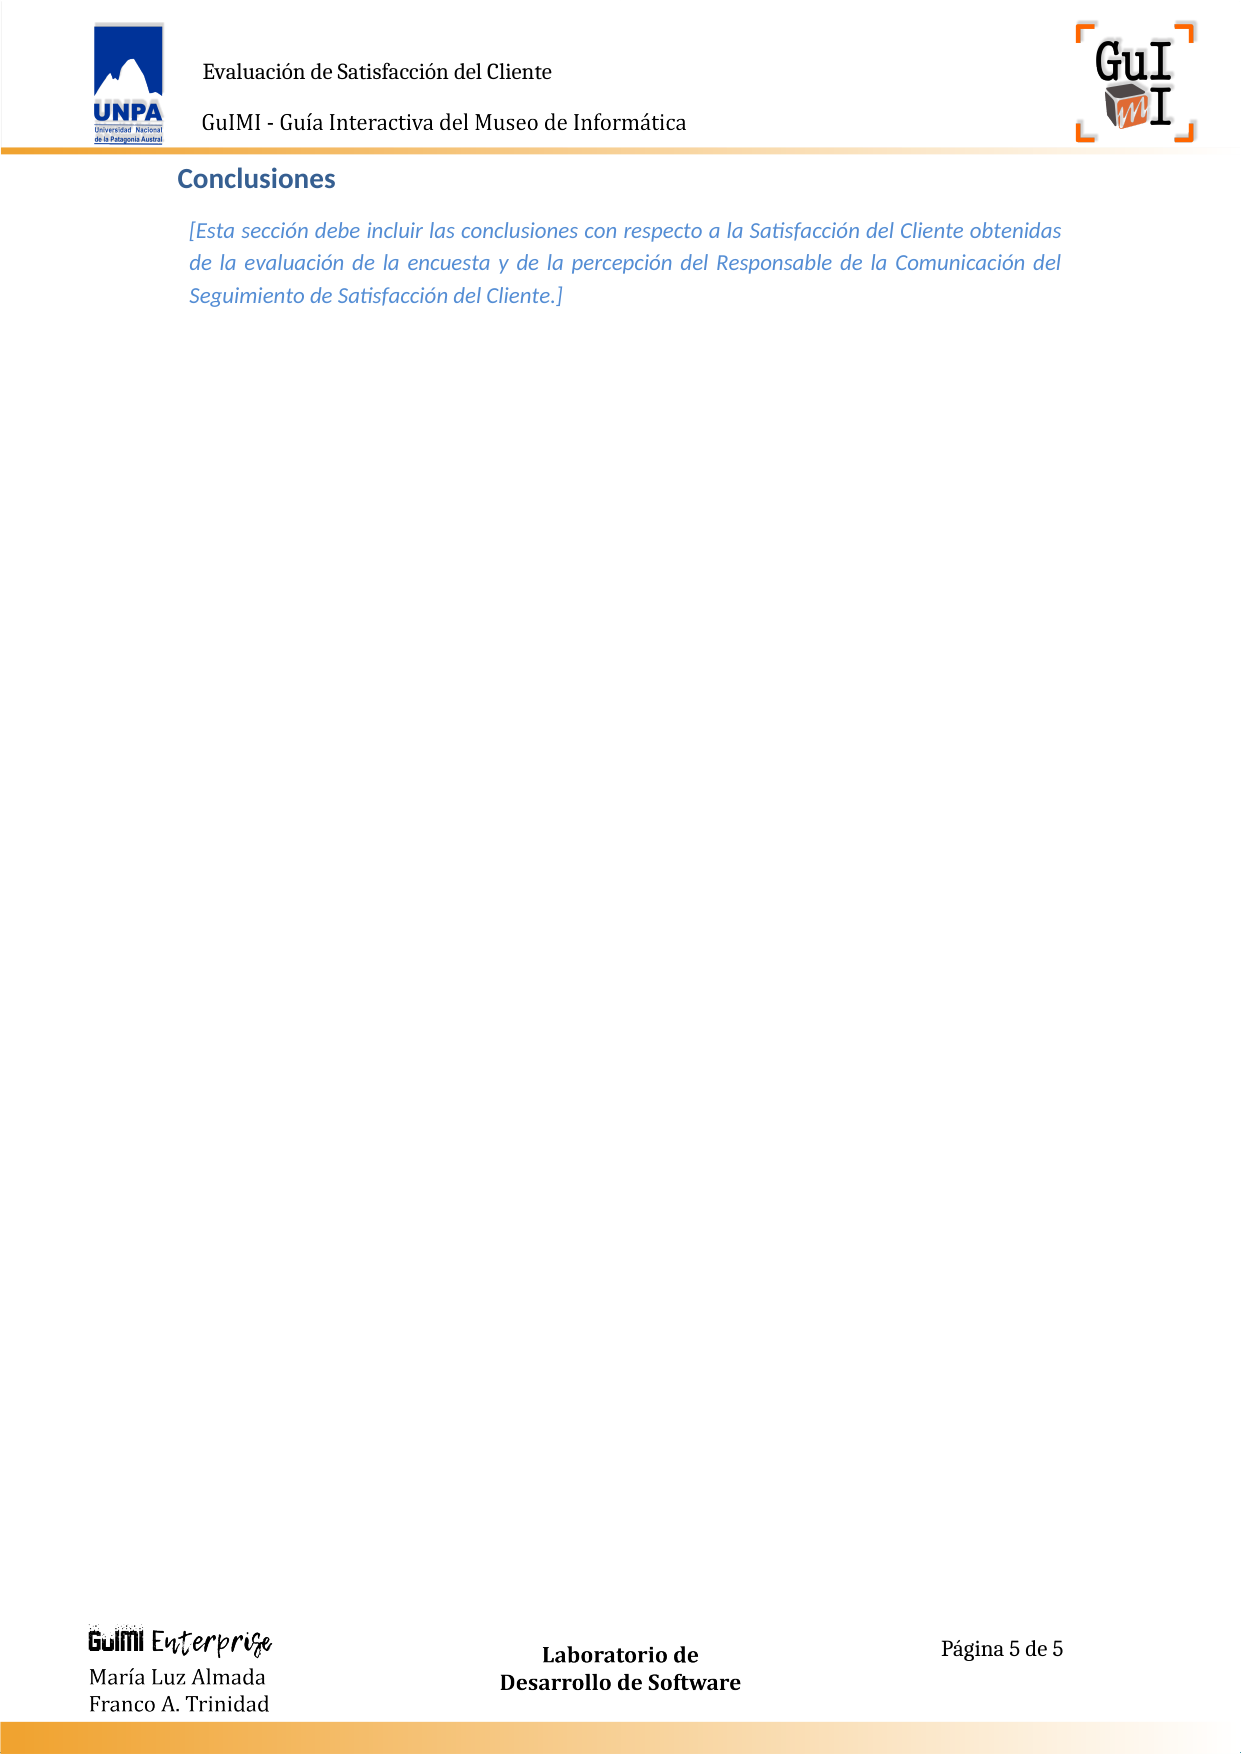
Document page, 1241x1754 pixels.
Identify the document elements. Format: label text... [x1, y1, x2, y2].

text [Esta sección debe incluir las conclusiones con respecto a la Satisfacción del Cliente obtenidas de la evaluación de la encuesta y de la percepción del Responsable de la Comunicación del Seguimiento de Satisfacción del Cliente.] [188, 216, 1063, 309]
text Conclusiones [177, 160, 1063, 196]
picture [0, 0, 1241, 155]
picture [0, 1613, 1241, 1754]
